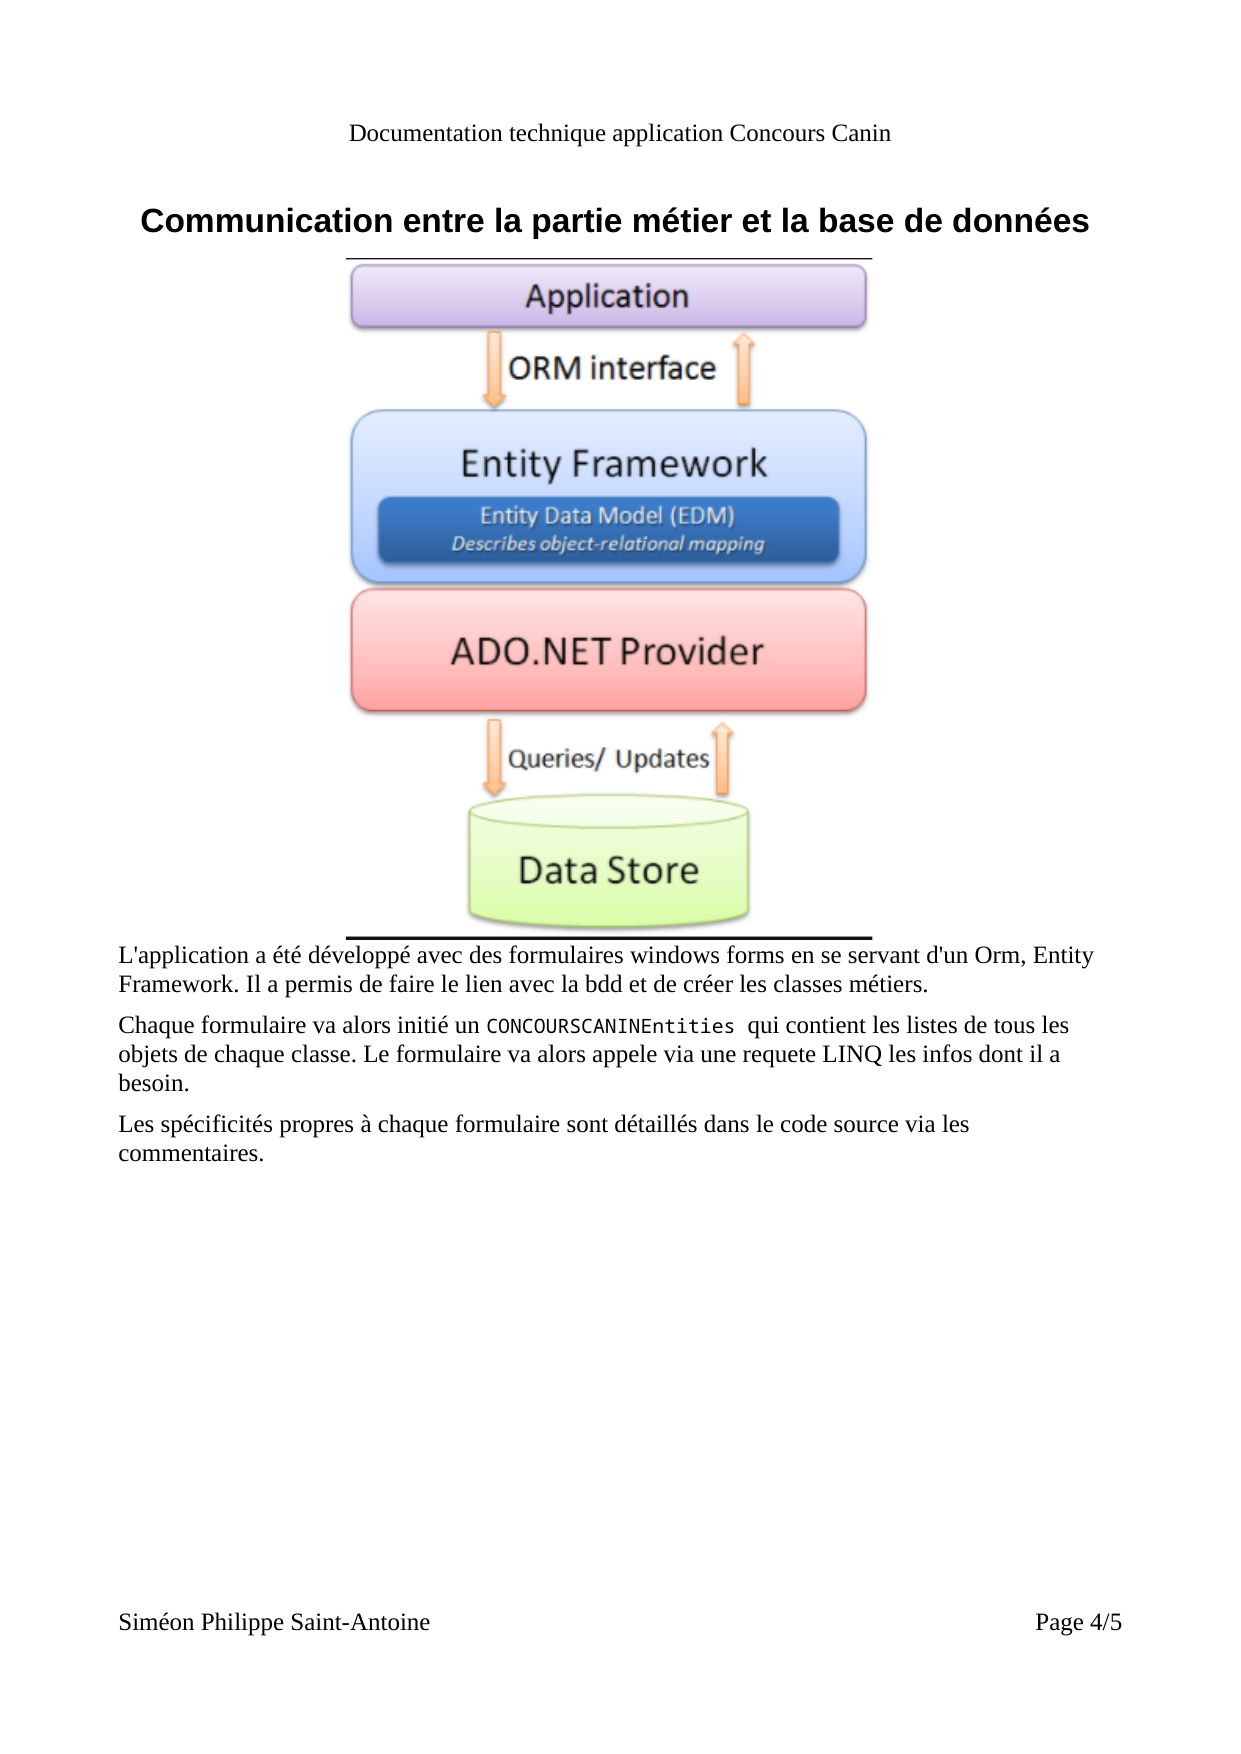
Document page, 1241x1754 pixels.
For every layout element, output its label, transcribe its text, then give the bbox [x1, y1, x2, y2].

subtitle Communication entre la partie métier et la base de données [118, 201, 1122, 240]
text Les spécificités propres à chaque formulaire sont détaillés dans le code source via les commentaires. [118, 1109, 1122, 1195]
text L'application a été développé avec des formulaires windows forms en se servant d'un Orm, Entity Framework. Il a permis de faire le lien avec la bdd et de créer les classes métiers. [118, 252, 1122, 997]
picture [345, 258, 873, 940]
text Chaque formulaire va alors initié un CONCOURSCANINEntities qui contient les listes de tous les objets de chaque classe. Le formulaire va alors appele via une requete LINQ les infos dont il a besoin. [118, 1010, 1122, 1097]
